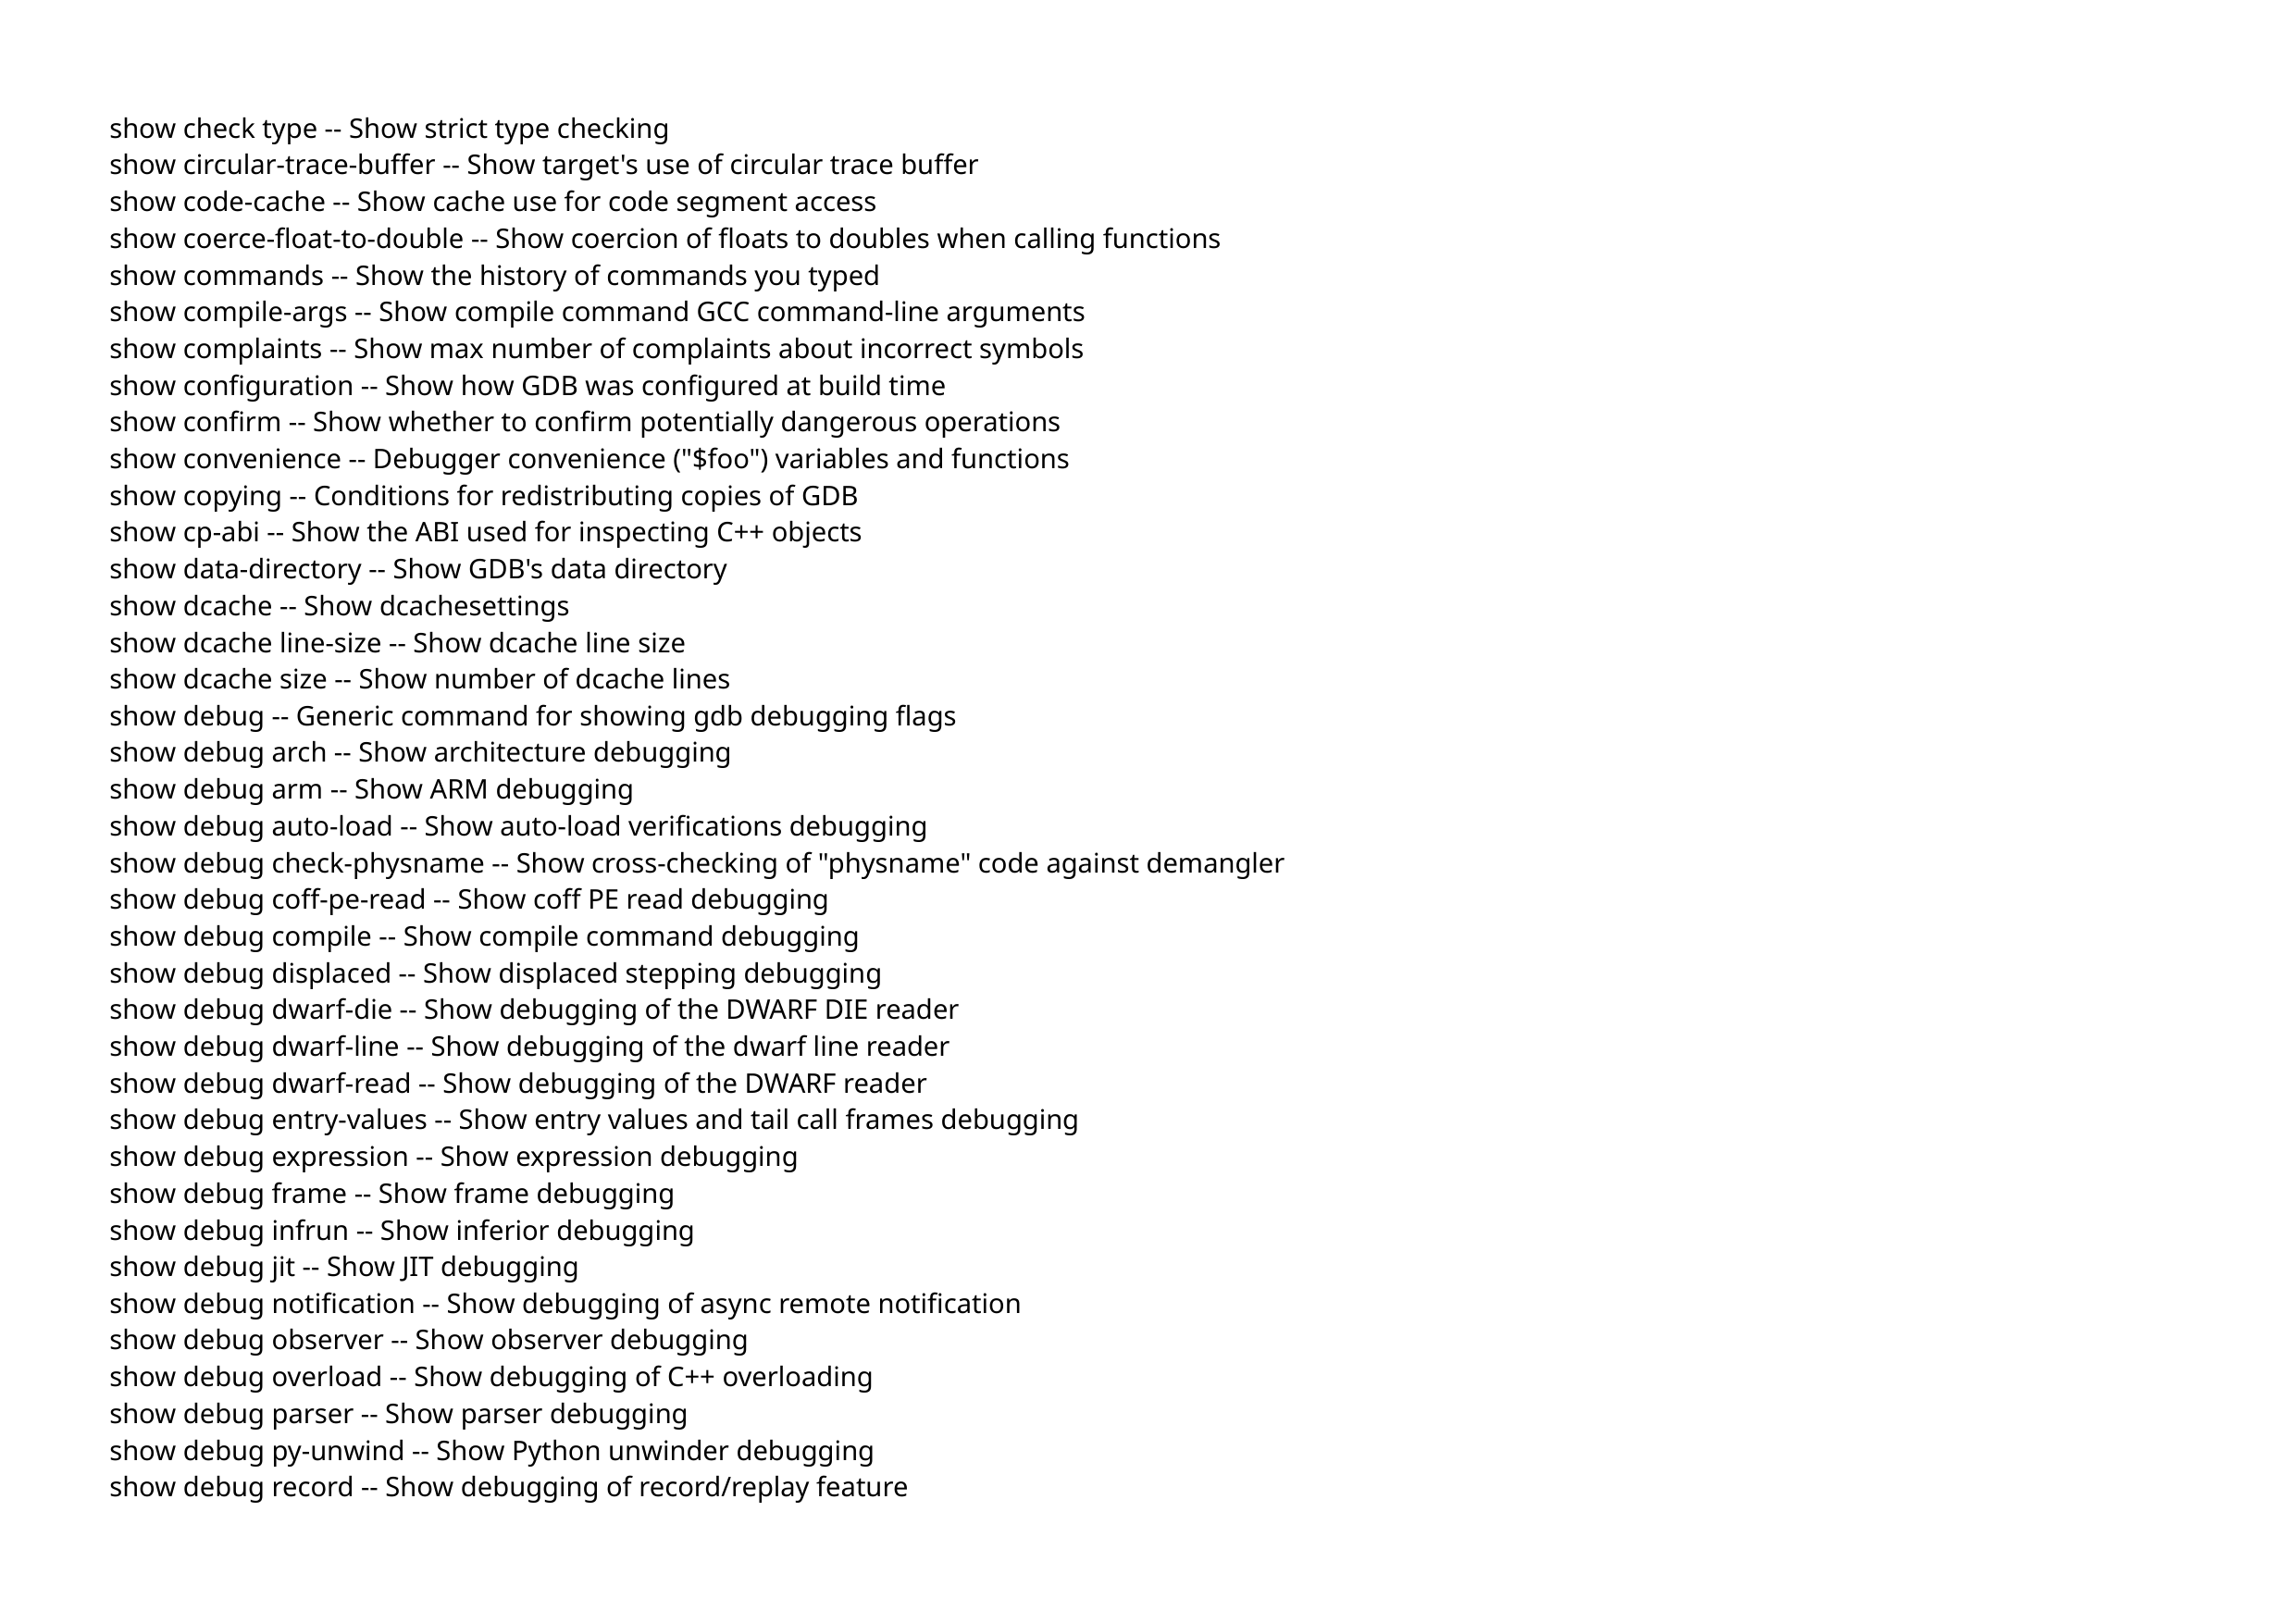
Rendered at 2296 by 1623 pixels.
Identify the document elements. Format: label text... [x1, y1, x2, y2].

text show check type -- Show strict type checking show circular-trace-buffer -- Show target's use of circular trace buffer show code-cache -- Show cache use for code segment access show coerce-float-to-double -- Show coercion of floats to doubles when calling functions show commands -- Show the history of commands you typed show compile-args -- Show compile command GCC command-line arguments show complaints -- Show max number of complaints about incorrect symbols show configuration -- Show how GDB was configured at build time show confirm -- Show whether to confirm potentially dangerous operations show convenience -- Debugger convenience ("$foo") variables and functions show copying -- Conditions for redistributing copies of GDB show cp-abi -- Show the ABI used for inspecting C++ objects show data-directory -- Show GDB's data directory show dcache -- Show dcachesettings show dcache line-size -- Show dcache line size show dcache size -- Show number of dcache lines show debug -- Generic command for showing gdb debugging flags show debug arch -- Show architecture debugging show debug arm -- Show ARM debugging show debug auto-load -- Show auto-load verifications debugging show debug check-physname -- Show cross-checking of "physname" code against demangler show debug coff-pe-read -- Show coff PE read debugging show debug compile -- Show compile command debugging show debug displaced -- Show displaced stepping debugging show debug dwarf-die -- Show debugging of the DWARF DIE reader show debug dwarf-line -- Show debugging of the dwarf line reader show debug dwarf-read -- Show debugging of the DWARF reader show debug entry-values -- Show entry values and tail call frames debugging show debug expression -- Show expression debugging show debug frame -- Show frame debugging show debug infrun -- Show inferior debugging show debug jit -- Show JIT debugging show debug notification -- Show debugging of async remote notification show debug observer -- Show observer debugging show debug overload -- Show debugging of C++ overloading show debug parser -- Show parser debugging show debug py-unwind -- Show Python unwinder debugging show debug record -- Show debugging of record/replay feature [109, 109, 2278, 1505]
